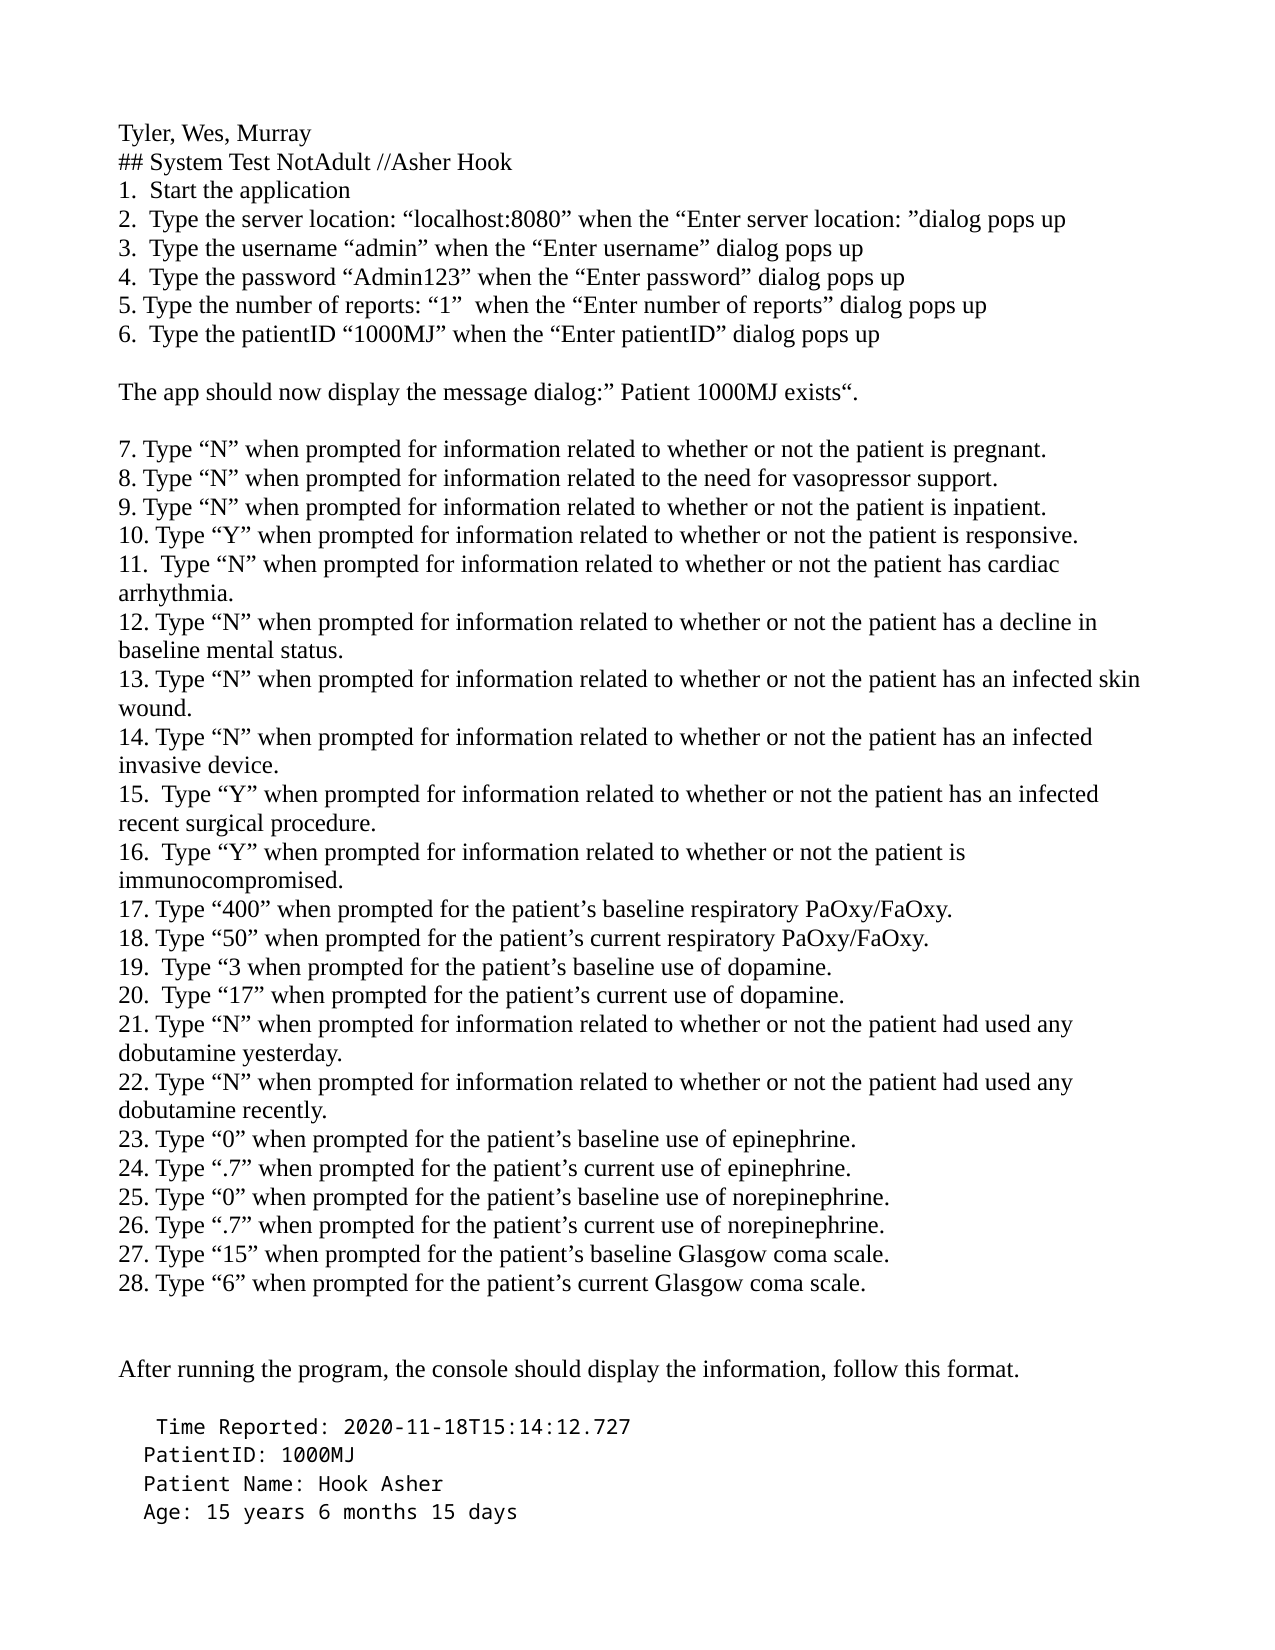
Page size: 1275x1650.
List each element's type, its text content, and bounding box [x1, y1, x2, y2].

text 17. Type “400” when prompted for the patient’s baseline respiratory PaOxy/FaOxy. [118, 894, 1157, 923]
text 19. Type “3 when prompted for the patient’s baseline use of dopamine. [118, 952, 1157, 981]
text 3. Type the username “admin” when the “Enter username” dialog pops up [118, 233, 1157, 262]
text Time Reported: 2020-11-18T15:14:12.727 [118, 1412, 1157, 1440]
text 8. Type “N” when prompted for information related to the need for vasopressor support. [118, 463, 1157, 492]
text 16. Type “Y” when prompted for information related to whether or not the patient is immunocompromised. [118, 837, 1157, 894]
text 10. Type “Y” when prompted for information related to whether or not the patient is responsive. [118, 521, 1157, 549]
text 9. Type “N” when prompted for information related to whether or not the patient is inpatient. [118, 492, 1157, 521]
text 11. Type “N” when prompted for information related to whether or not the patient has cardiac arrhythmia. [118, 549, 1157, 607]
text 14. Type “N” when prompted for information related to whether or not the patient has an infected invasive device. [118, 722, 1157, 779]
text 2. Type the server location: “localhost:8080” when the “Enter server location: ”dialog pops up [118, 204, 1157, 233]
text Age: 15 years 6 months 15 days [118, 1497, 1157, 1526]
text PatientID: 1000MJ [118, 1440, 1157, 1469]
text 12. Type “N” when prompted for information related to whether or not the patient has a decline in baseline mental status. [118, 607, 1157, 664]
text 21. Type “N” when prompted for information related to whether or not the patient had used any dobutamine yesterday. [118, 1009, 1157, 1067]
text Patient Name: Hook Asher [118, 1469, 1157, 1497]
text 23. Type “0” when prompted for the patient’s baseline use of epinephrine. [118, 1124, 1157, 1153]
text ## System Test NotAdult //Asher Hook [118, 147, 1157, 176]
text Tyler, Wes, Murray [118, 118, 1157, 147]
text 13. Type “N” when prompted for information related to whether or not the patient has an infected skin wound. [118, 664, 1157, 722]
text 7. Type “N” when prompted for information related to whether or not the patient is pregnant. [118, 434, 1157, 463]
text 20. Type “17” when prompted for the patient’s current use of dopamine. [118, 981, 1157, 1009]
text The app should now display the message dialog:” Patient 1000MJ exists“. [118, 377, 1157, 406]
text After running the program, the console should display the information, follow this format. [118, 1354, 1157, 1383]
text 6. Type the patientID “1000MJ” when the “Enter patientID” dialog pops up [118, 319, 1157, 348]
text 18. Type “50” when prompted for the patient’s current respiratory PaOxy/FaOxy. [118, 923, 1157, 952]
text 15. Type “Y” when prompted for information related to whether or not the patient has an infected recent surgical procedure. [118, 779, 1157, 837]
text 26. Type “.7” when prompted for the patient’s current use of norepinephrine. [118, 1211, 1157, 1239]
text 1. Start the application [118, 176, 1157, 204]
text 5. Type the number of reports: “1” when the “Enter number of reports” dialog pops up [118, 291, 1157, 319]
text 22. Type “N” when prompted for information related to whether or not the patient had used any dobutamine recently. [118, 1067, 1157, 1124]
text 24. Type “.7” when prompted for the patient’s current use of epinephrine. [118, 1153, 1157, 1182]
text 25. Type “0” when prompted for the patient’s baseline use of norepinephrine. [118, 1182, 1157, 1211]
text 4. Type the password “Admin123” when the “Enter password” dialog pops up [118, 262, 1157, 291]
text 27. Type “15” when prompted for the patient’s baseline Glasgow coma scale. [118, 1239, 1157, 1268]
text 28. Type “6” when prompted for the patient’s current Glasgow coma scale. [118, 1268, 1157, 1297]
